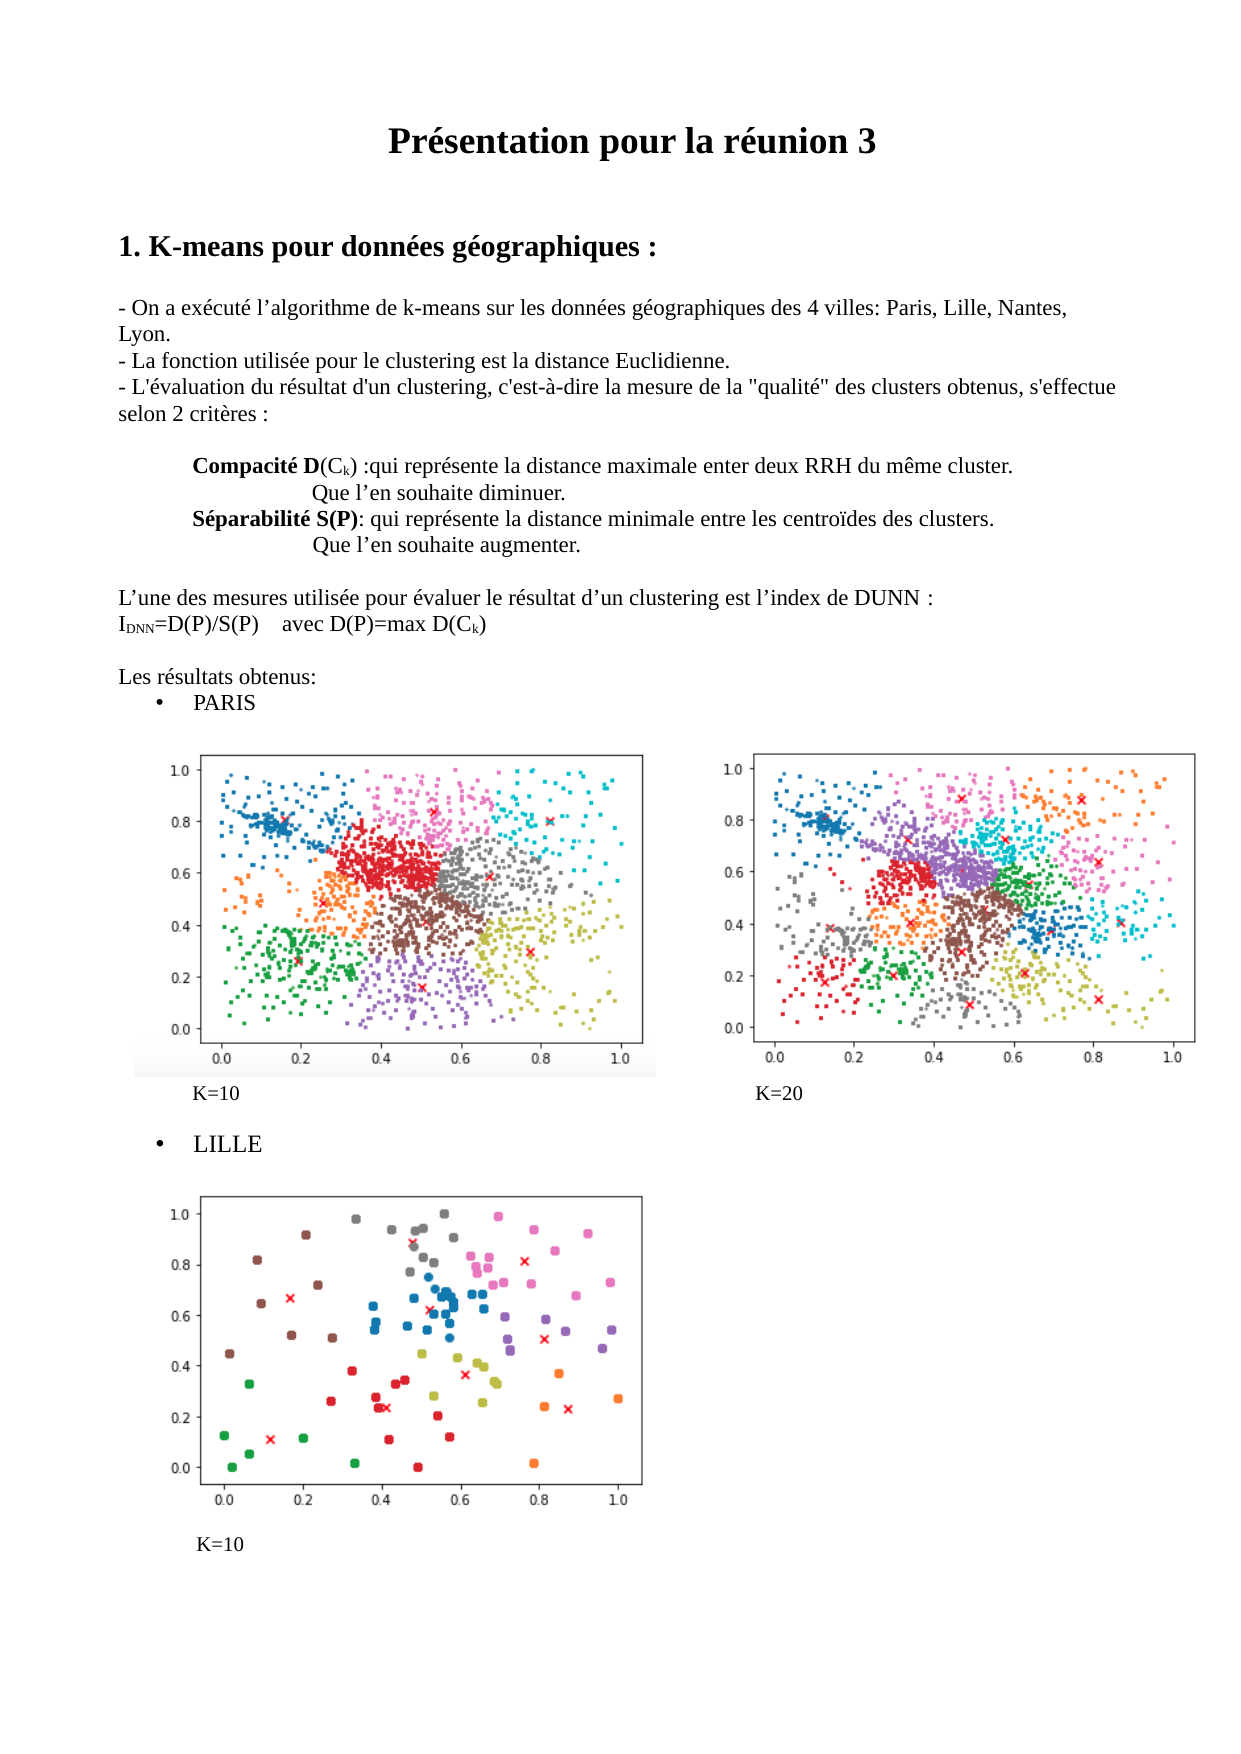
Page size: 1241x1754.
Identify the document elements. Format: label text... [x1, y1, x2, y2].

text - La fonction utilisée pour le clustering est la distance Euclidienne. [118, 347, 1122, 373]
text L’une des mesures utilisée pour évaluer le résultat d’un clustering est l’index de DUNN : [118, 584, 1122, 610]
text - On a exécuté l’algorithme de k-means sur les données géographiques des 4 villes: Paris, Lille, Nantes, Lyon. [118, 294, 1122, 347]
list LILLE [156, 1129, 1122, 1158]
text - L'évaluation du résultat d'un clustering, c'est-à-dire la mesure de la "qualité" des clusters obtenus, s'effectue selon 2 critères : [118, 373, 1122, 426]
list PARIS [156, 689, 1122, 716]
text 1. K-means pour données géographiques : [118, 228, 1122, 263]
text IDNN=D(P)/S(P) avec D(P)=max D(Ck) [118, 610, 1122, 637]
text Séparabilité S(P): qui représente la distance minimale entre les centroïdes des clusters. [118, 505, 1122, 531]
text K=10 [118, 1532, 1122, 1556]
picture [158, 1183, 652, 1517]
text K=10 K=20 [118, 771, 1122, 1105]
text Que l’en souhaite diminuer. [118, 479, 1122, 505]
text Que l’en souhaite augmenter. [118, 531, 1122, 558]
text Présentation pour la réunion 3 [118, 118, 1122, 161]
text Compacité D(Ck) :qui représente la distance maximale enter deux RRH du même cluster. [118, 452, 1122, 479]
picture [133, 747, 1218, 1077]
text Les résultats obtenus: [118, 663, 1122, 689]
